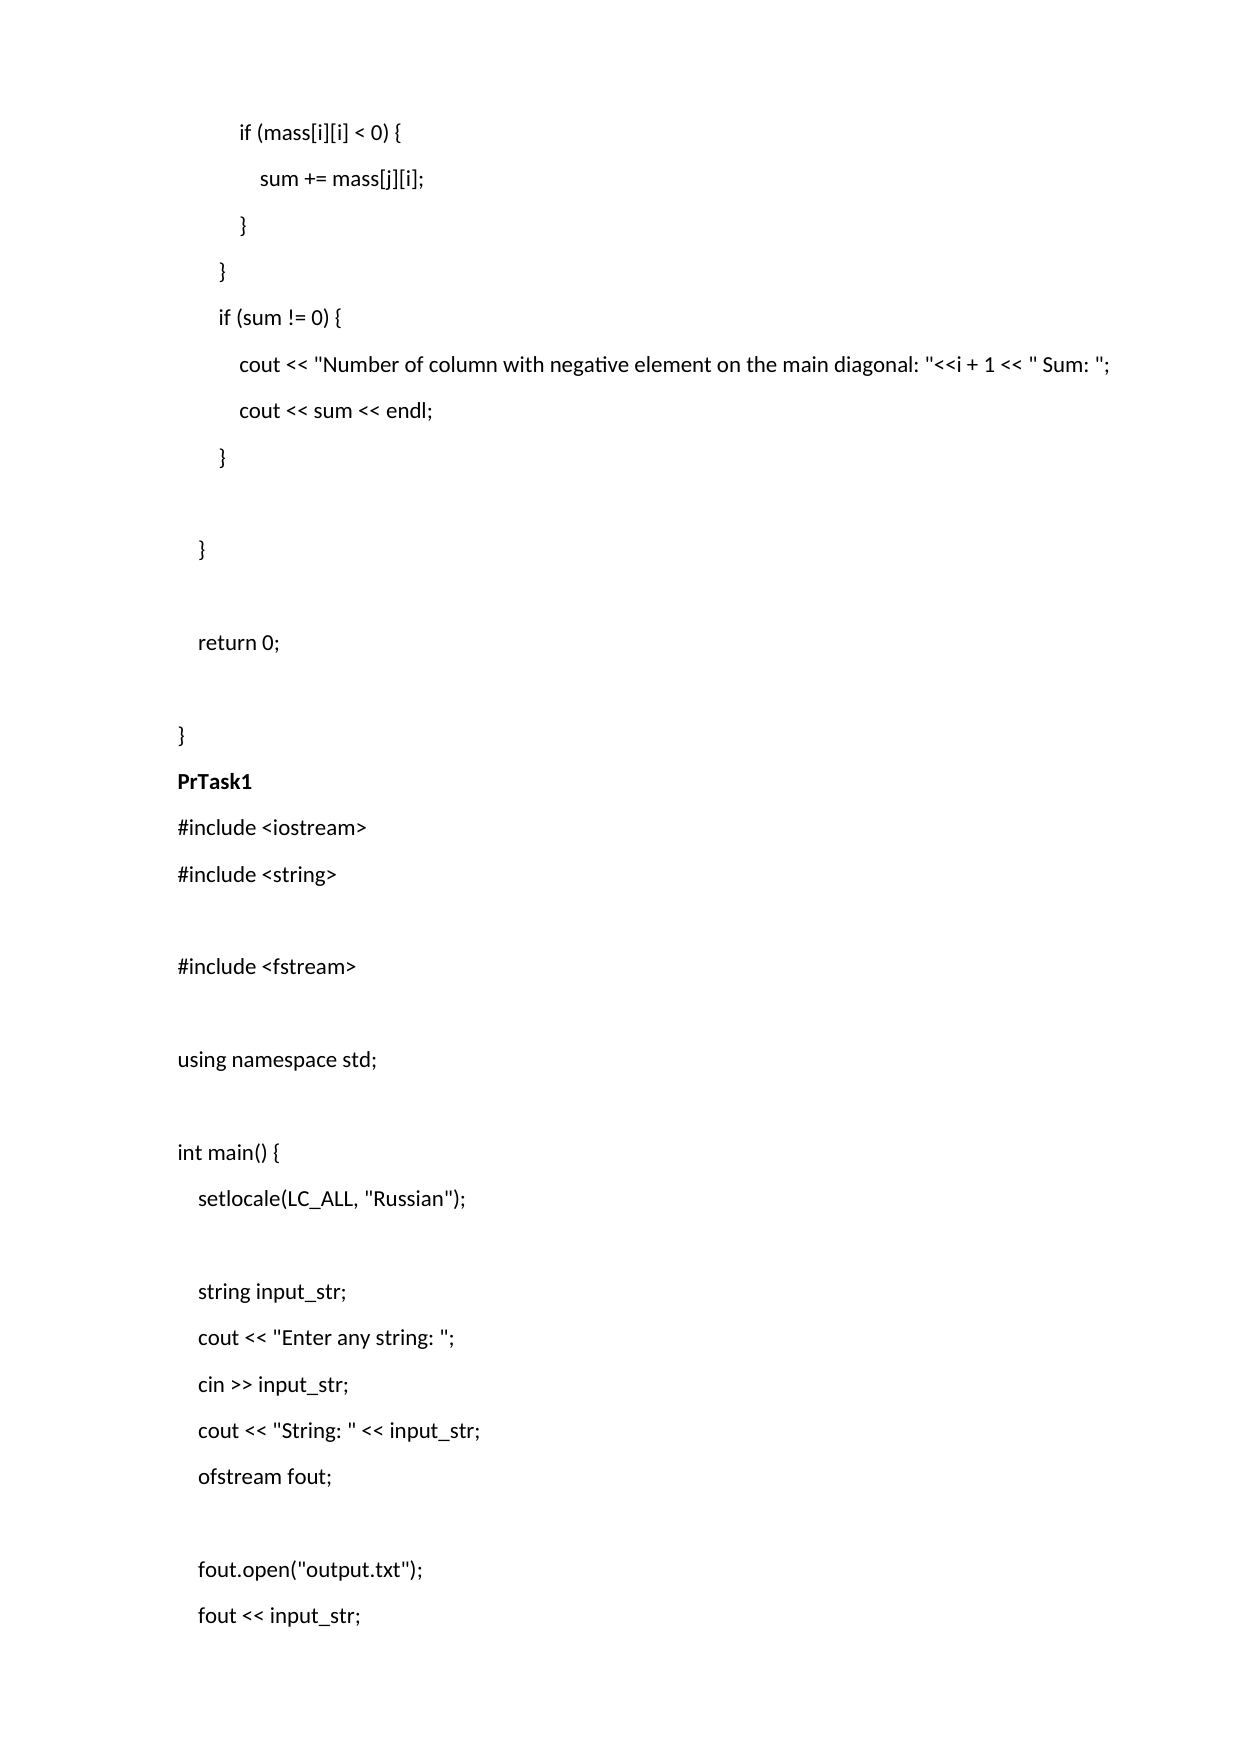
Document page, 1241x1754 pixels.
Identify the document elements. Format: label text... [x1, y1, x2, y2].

text if (sum != 0) { [177, 303, 1152, 332]
text } [177, 443, 1152, 471]
text fout.open("output.txt"); [177, 1555, 1152, 1583]
text #include <iostream> [177, 813, 1152, 841]
text PrTask1 [177, 767, 1152, 795]
text } [177, 535, 1152, 563]
text } [177, 721, 1152, 749]
text cin >> input_str; [177, 1370, 1152, 1398]
text if (mass[i][i] < 0) { [177, 118, 1152, 146]
text int main() { [177, 1138, 1152, 1166]
text #include <string> [177, 860, 1152, 888]
text cout << "Number of column with negative element on the main diagonal: "<<i + 1 << " Sum: "; [177, 350, 1152, 378]
text cout << "String: " << input_str; [177, 1416, 1152, 1444]
text } [177, 211, 1152, 239]
text cout << "Enter any string: "; [177, 1323, 1152, 1351]
text sum += mass[j][i]; [177, 164, 1152, 192]
text } [177, 257, 1152, 285]
text setlocale(LC_ALL, "Russian"); [177, 1184, 1152, 1212]
text return 0; [177, 628, 1152, 656]
text ofstream fout; [177, 1462, 1152, 1490]
text #include <fstream> [177, 952, 1152, 981]
text fout << input_str; [177, 1601, 1152, 1629]
text using namespace std; [177, 1045, 1152, 1073]
text cout << sum << endl; [177, 396, 1152, 424]
text string input_str; [177, 1277, 1152, 1305]
